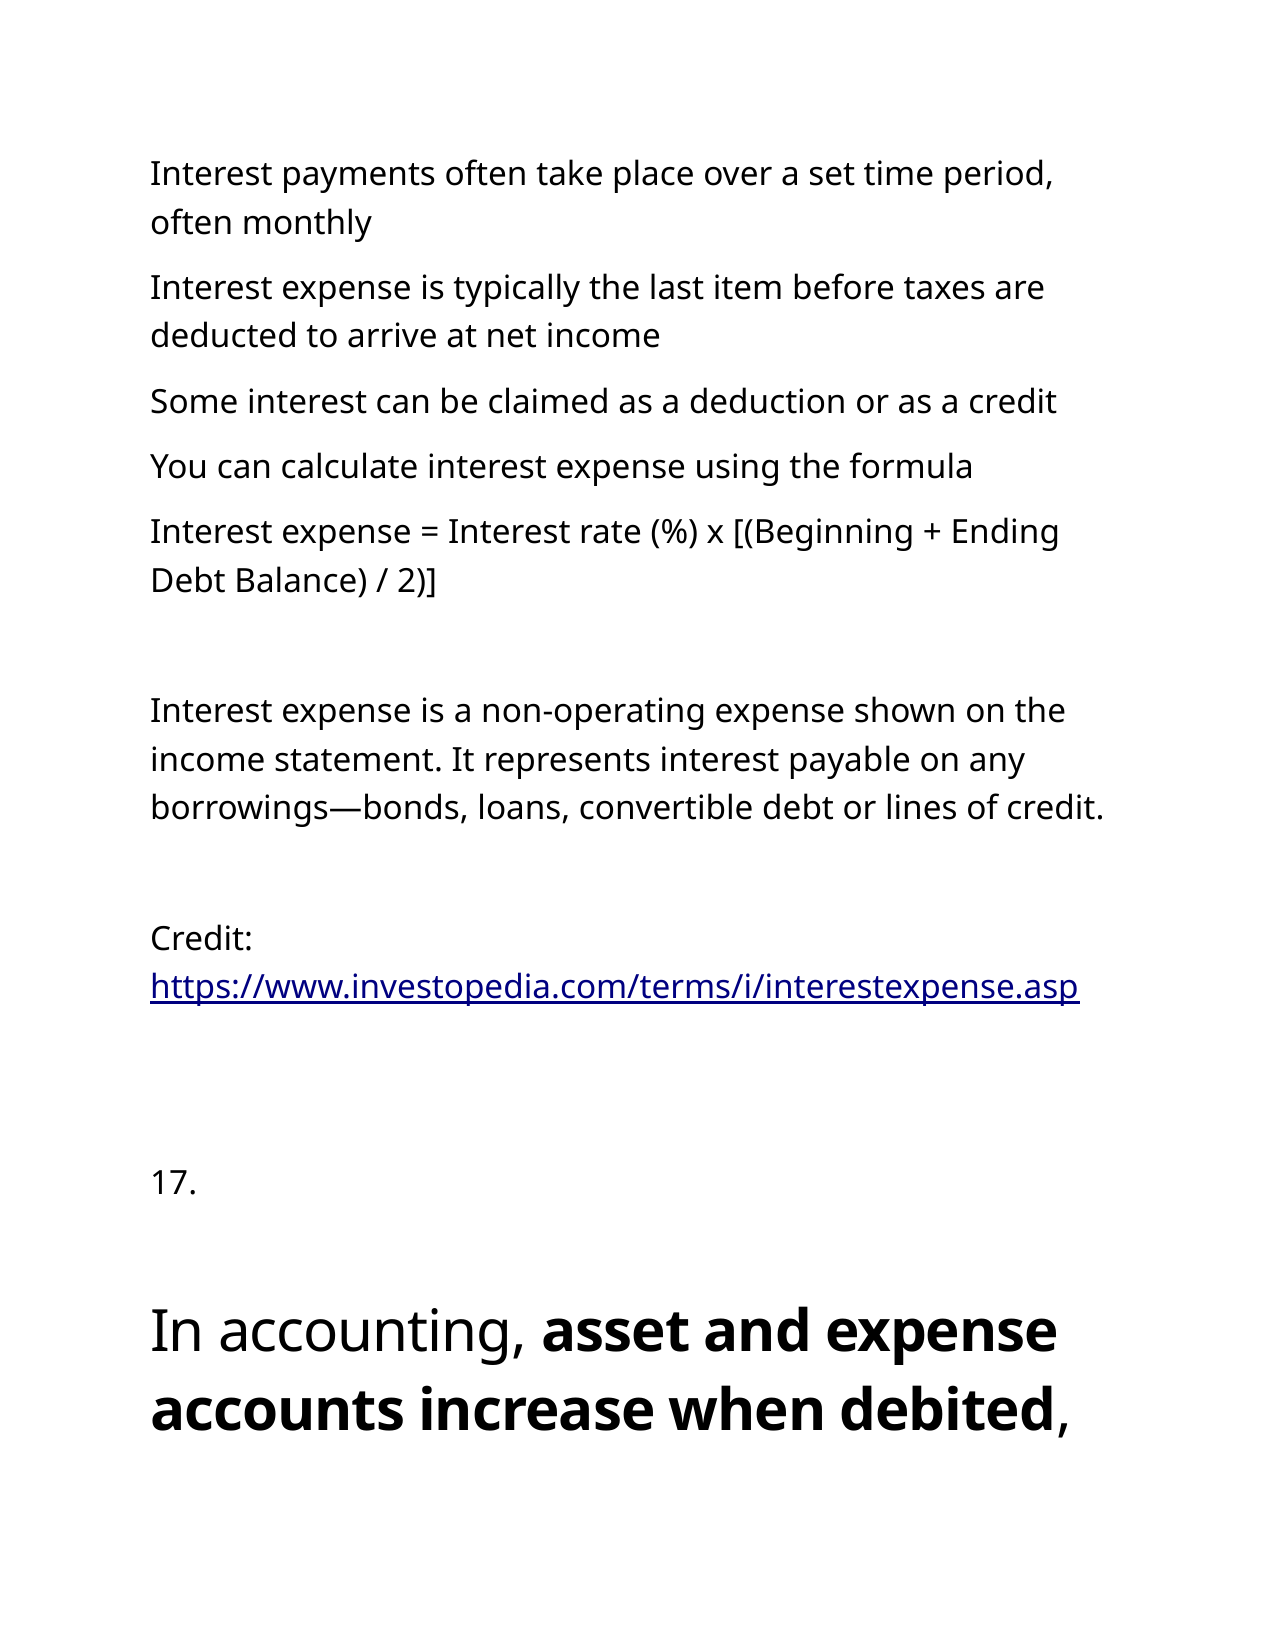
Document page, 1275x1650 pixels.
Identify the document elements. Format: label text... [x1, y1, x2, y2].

text Interest expense is typically the last item before taxes are deducted to arrive at net income [150, 264, 1125, 358]
text Interest expense = Interest rate (%) x [(Beginning + Ending Debt Balance) / 2)] [150, 508, 1125, 602]
text Credit: https://www.investopedia.com/terms/i/interestexpense.asp [150, 914, 1125, 1008]
text Interest expense is a non-operating expense shown on the income statement. It represents interest payable on any borrowings—bonds, loans, convertible debt or lines of credit. [150, 687, 1125, 829]
text Interest payments often take place over a set time period, often monthly [150, 150, 1125, 244]
title In accounting, asset and expense accounts increase when debited, [150, 1289, 1125, 1448]
text You can calculate interest expense using the formula [150, 443, 1125, 488]
text 17. [150, 1158, 1125, 1204]
text Some interest can be claimed as a deduction or as a credit [150, 377, 1125, 423]
